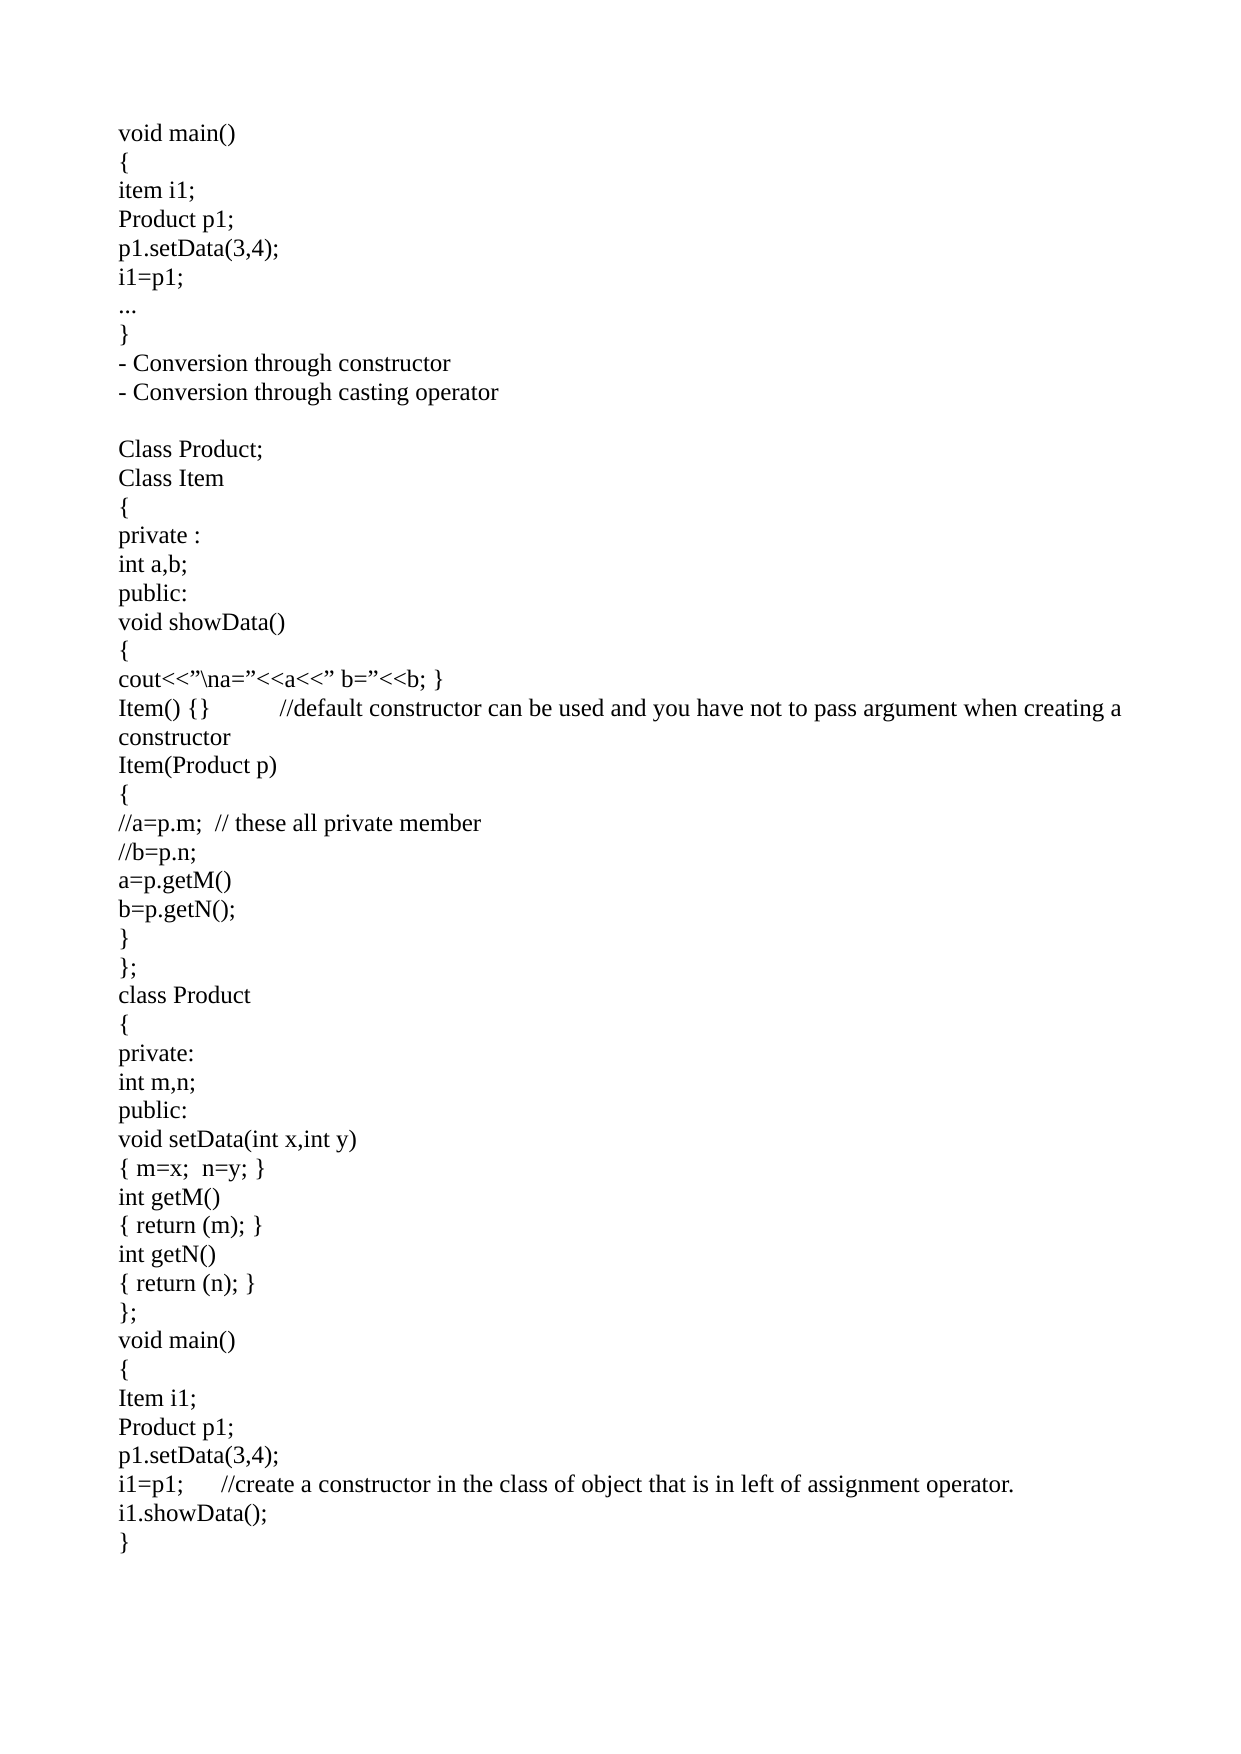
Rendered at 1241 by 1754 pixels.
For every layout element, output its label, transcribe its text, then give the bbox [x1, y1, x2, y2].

text }; [118, 1297, 1122, 1326]
text { [118, 1009, 1122, 1038]
text a=p.getM() [118, 866, 1122, 894]
text int getN() [118, 1239, 1122, 1268]
text i1=p1; //create a constructor in the class of object that is in left of assignment operator. [118, 1469, 1122, 1498]
text } [118, 1527, 1122, 1556]
text Class Product; [118, 434, 1122, 463]
text i1.showData(); [118, 1498, 1122, 1527]
text Item i1; [118, 1383, 1122, 1412]
text int m,n; [118, 1067, 1122, 1096]
text private : [118, 521, 1122, 549]
text void main() [118, 1326, 1122, 1354]
text void main() [118, 118, 1122, 147]
text } [118, 923, 1122, 952]
text { [118, 1354, 1122, 1383]
text void setData(int x,int y) [118, 1124, 1122, 1153]
text Class Item [118, 463, 1122, 492]
text { [118, 636, 1122, 664]
text { return (m); } [118, 1211, 1122, 1239]
text p1.setData(3,4); [118, 233, 1122, 262]
text private: [118, 1038, 1122, 1067]
text item i1; [118, 176, 1122, 204]
text class Product [118, 981, 1122, 1009]
text public: [118, 1096, 1122, 1124]
text { [118, 147, 1122, 176]
text }; [118, 952, 1122, 981]
text ... [118, 291, 1122, 319]
text Item(Product p) [118, 751, 1122, 779]
text public: [118, 578, 1122, 607]
text p1.setData(3,4); [118, 1441, 1122, 1469]
text { [118, 492, 1122, 521]
text Item() {} //default constructor can be used and you have not to pass argument when creating a constructor [118, 693, 1122, 751]
text //b=p.n; [118, 837, 1122, 866]
text int a,b; [118, 549, 1122, 578]
text Product p1; [118, 1412, 1122, 1441]
text } [118, 319, 1122, 348]
text void showData() [118, 607, 1122, 636]
text cout<<”\na=”<<a<<” b=”<<b; } [118, 664, 1122, 693]
text { [118, 779, 1122, 808]
text { return (n); } [118, 1268, 1122, 1297]
text - Conversion through casting operator [118, 377, 1122, 406]
text //a=p.m; // these all private member [118, 808, 1122, 837]
text i1=p1; [118, 262, 1122, 291]
text { m=x; n=y; } [118, 1153, 1122, 1182]
text int getM() [118, 1182, 1122, 1211]
text Product p1; [118, 204, 1122, 233]
text - Conversion through constructor [118, 348, 1122, 377]
text b=p.getN(); [118, 894, 1122, 923]
